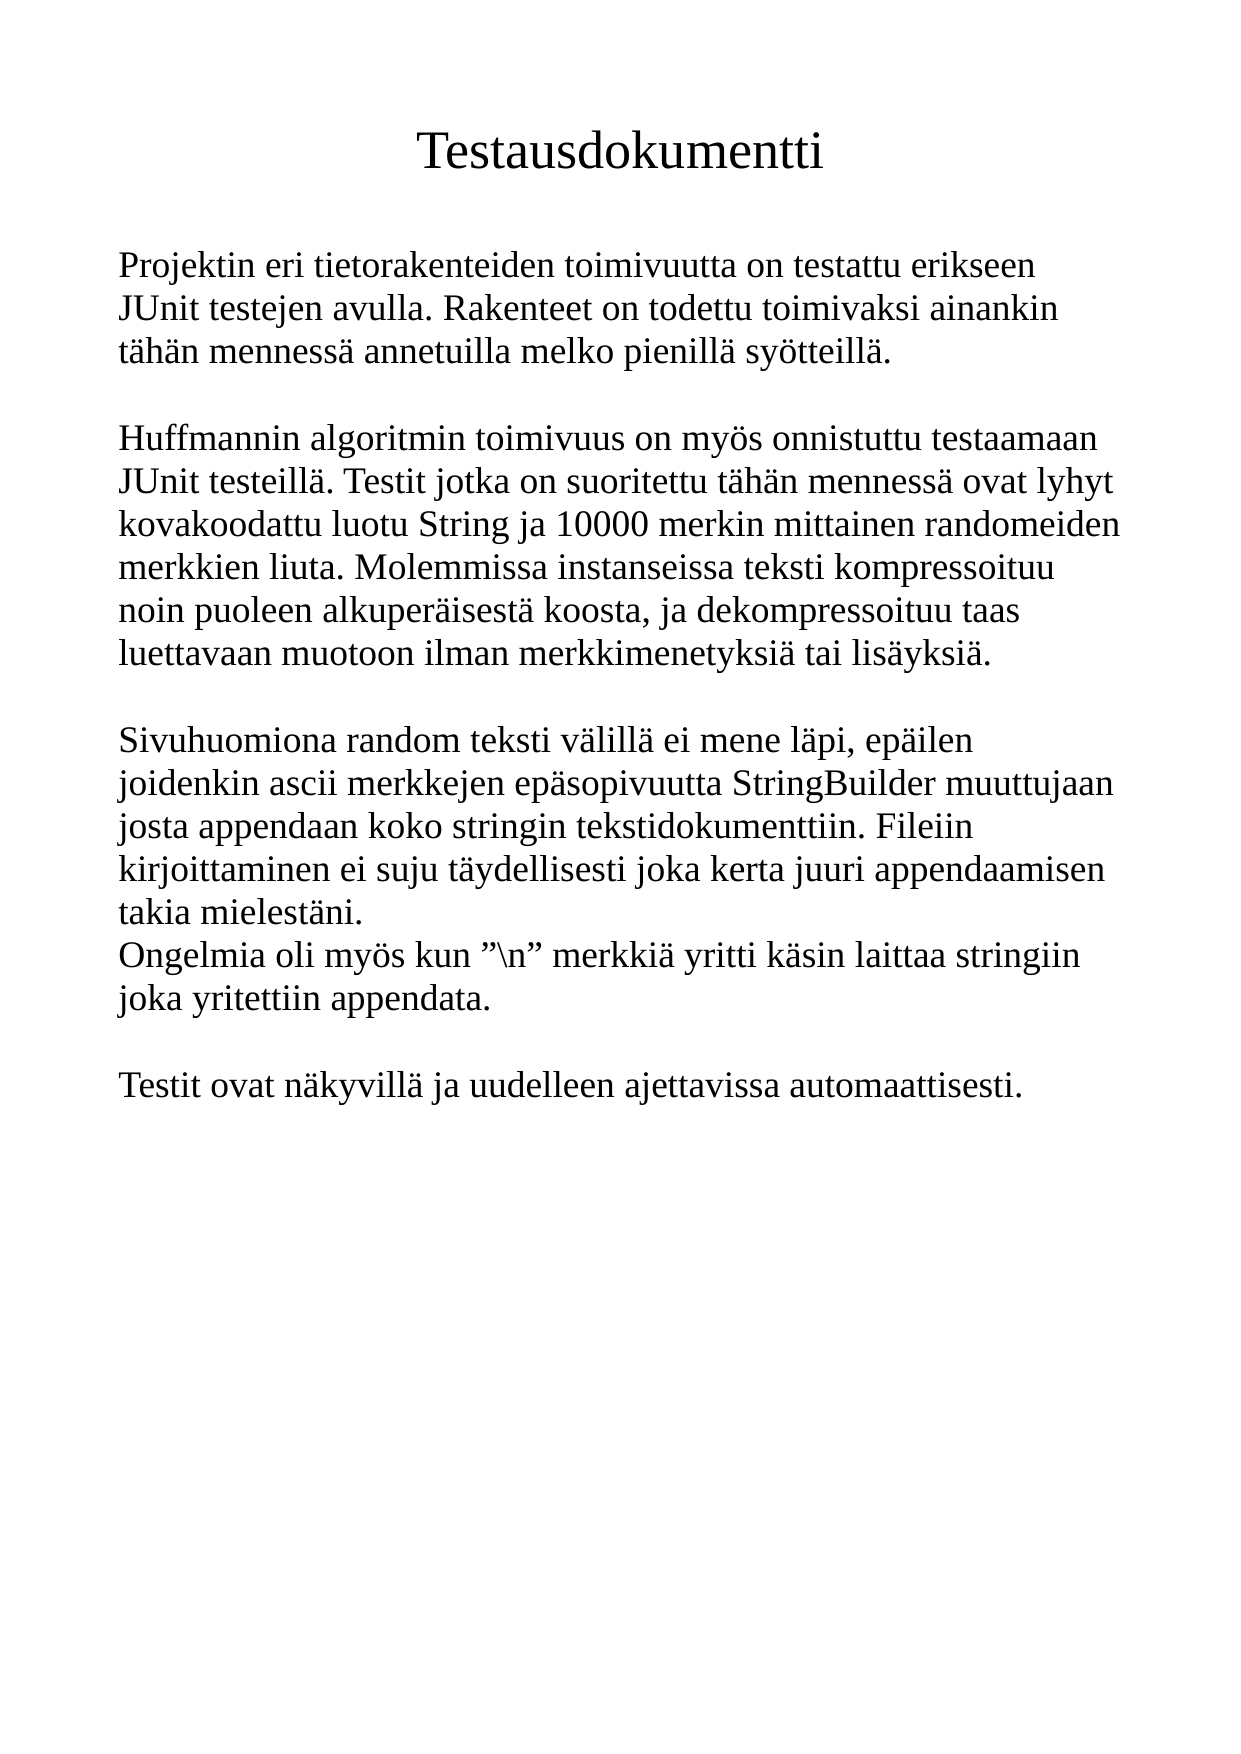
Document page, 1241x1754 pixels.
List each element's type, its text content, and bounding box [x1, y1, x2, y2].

text Testit ovat näkyvillä ja uudelleen ajettavissa automaattisesti. [118, 1062, 1122, 1105]
text Huffmannin algoritmin toimivuus on myös onnistuttu testaamaan JUnit testeillä. Testit jotka on suoritettu tähän mennessä ovat lyhyt kovakoodattu luotu String ja 10000 merkin mittainen randomeiden merkkien liuta. Molemmissa instanseissa teksti kompressoituu noin puoleen alkuperäisestä koosta, ja dekompressoituu taas luettavaan muotoon ilman merkkimenetyksiä tai lisäyksiä. [118, 415, 1122, 674]
text Ongelmia oli myös kun ”\n” merkkiä yritti käsin laittaa stringiin joka yritettiin appendata. [118, 933, 1122, 1019]
text Sivuhuomiona random teksti välillä ei mene läpi, epäilen joidenkin ascii merkkejen epäsopivuutta StringBuilder muuttujaan josta appendaan koko stringin tekstidokumenttiin. Fileiin kirjoittaminen ei suju täydellisesti joka kerta juuri appendaamisen takia mielestäni. [118, 717, 1122, 933]
text Testausdokumentti [118, 118, 1122, 180]
text Projektin eri tietorakenteiden toimivuutta on testattu erikseen JUnit testejen avulla. Rakenteet on todettu toimivaksi ainankin tähän mennessä annetuilla melko pienillä syötteillä. [118, 243, 1122, 372]
